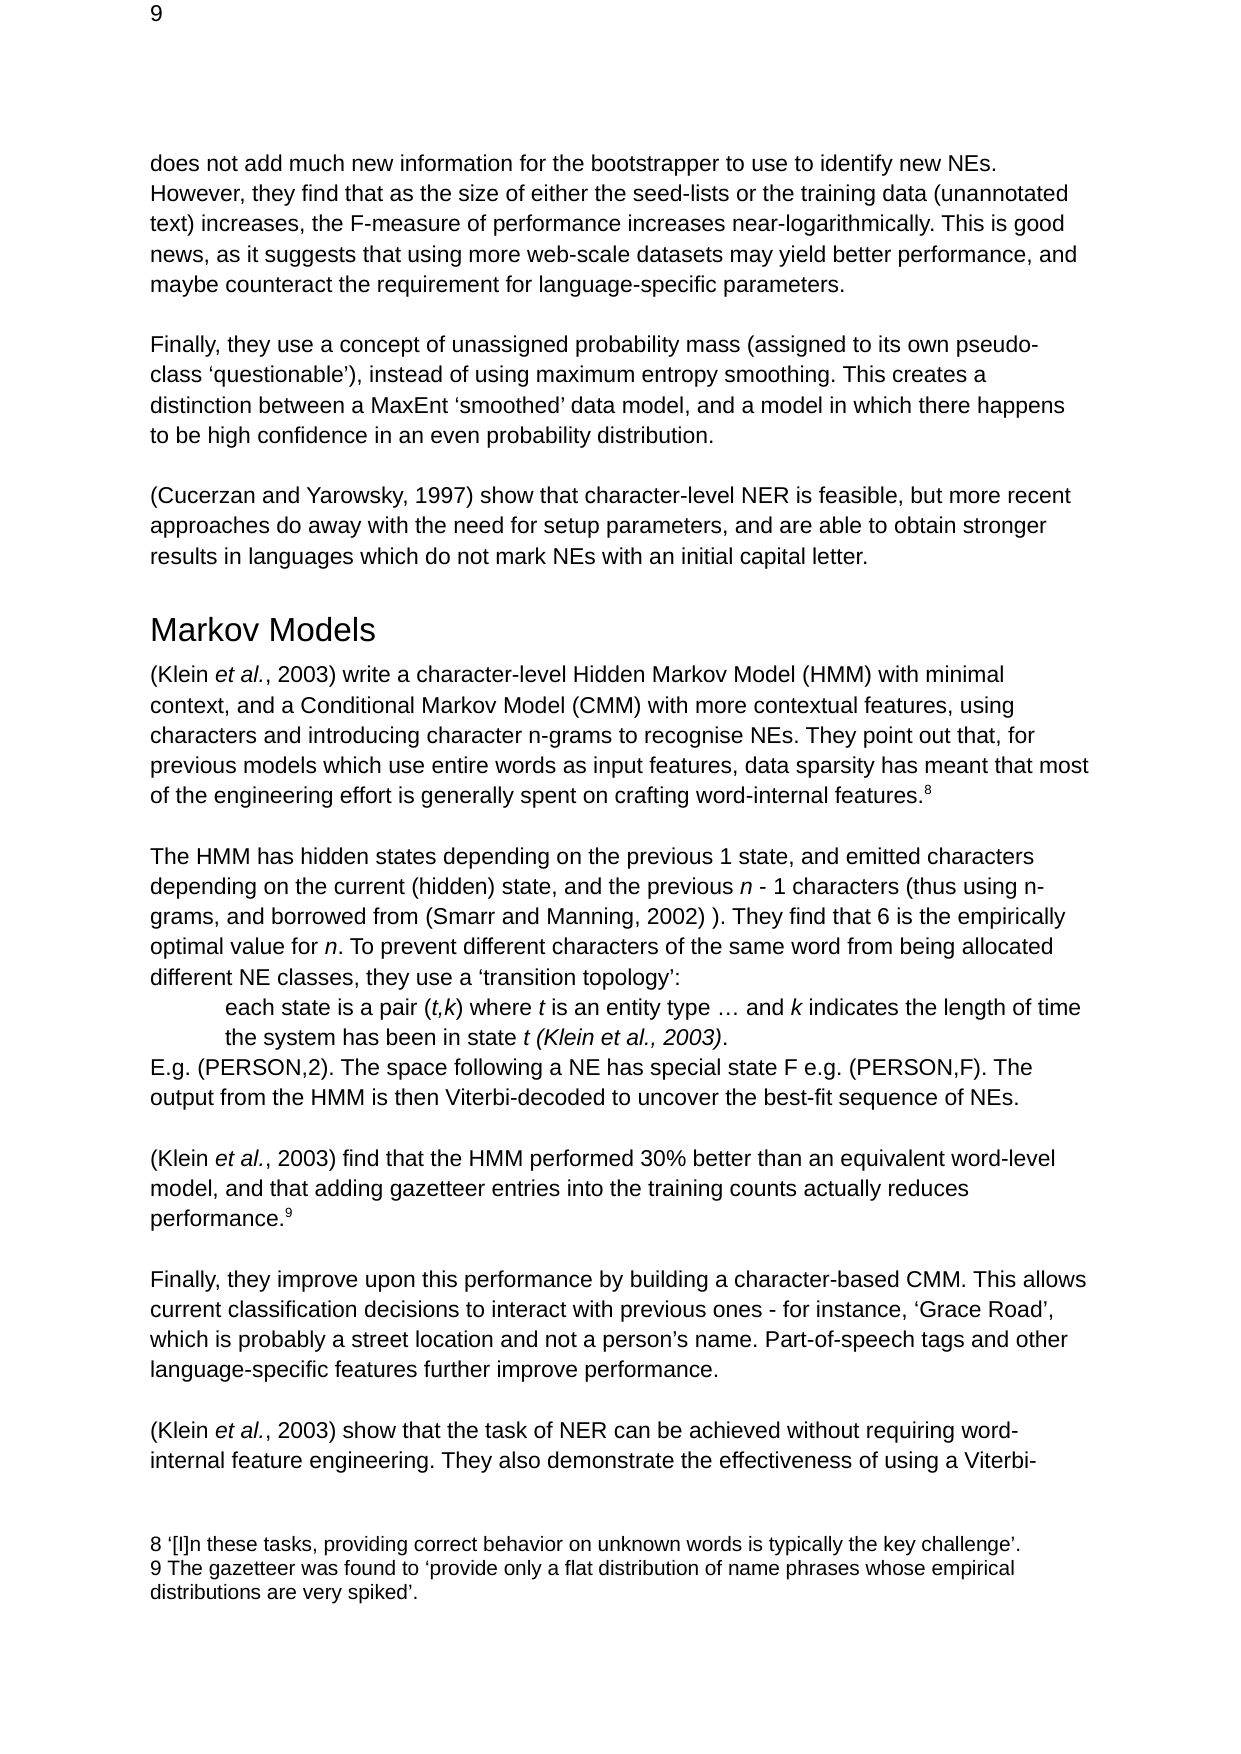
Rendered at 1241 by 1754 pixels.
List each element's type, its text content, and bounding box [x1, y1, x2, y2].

text (Klein et al., 2003)⁠ show that the task of NER can be achieved without requiring word-internal feature engineering. They also demonstrate the effectiveness of using a Viterbi- [150, 1417, 1090, 1473]
text ‘[I]n these tasks, providing correct behavior on unknown words is typically the key challenge’. [150, 1532, 1090, 1556]
text each state is a pair (t,k) where t is an entity type … and k indicates the length of time the system has been in state t (Klein et al., 2003)⁠. [225, 994, 1090, 1050]
text The HMM has hidden states depending on the previous 1 state, and emitted characters depending on the current (hidden) state, and the previous n - 1 characters (thus using n-grams, and borrowed from (Smarr and Manning, 2002)⁠ ). They find that 6 is the empirically optimal value for n. To prevent different characters of the same word from being allocated different NE classes, they use a ‘transition topology’: [150, 843, 1090, 990]
subtitle Markov Models [150, 610, 1090, 649]
text (Klein et al., 2003)⁠ write a character-level Hidden Markov Model (HMM) with minimal context, and a Conditional Markov Model (CMM) with more contextual features, using characters and introducing character n-grams to recognise NEs. They point out that, for previous models which use entire words as input features, data sparsity has meant that most of the engineering effort is generally spent on crafting word-internal features. [150, 661, 1090, 808]
text E.g. (PERSON,2). The space following a NE has special state F e.g. (PERSON,F). The output from the HMM is then Viterbi-decoded to uncover the best-fit sequence of NEs. [150, 1054, 1090, 1111]
text The gazetteer was found to ‘provide only a flat distribution of name phrases whose empirical distributions are very spiked’. [150, 1556, 1090, 1604]
text (Klein et al., 2003)⁠ find that the HMM performed 30% better than an equivalent word-level model, and that adding gazetteer entries into the training counts actually reduces performance. [150, 1145, 1090, 1231]
text Finally, they improve upon this performance by building a character-based CMM. This allows current classification decisions to interact with previous ones - for instance, ‘Grace Road’, which is probably a street location and not a person’s name. Part-of-speech tags and other language-specific features further improve performance. [150, 1266, 1090, 1382]
text Finally, they use a concept of unassigned probability mass (assigned to its own pseudo-class ‘questionable’), instead of using maximum entropy smoothing. This creates a distinction between a MaxEnt ‘smoothed’ data model, and a model in which there happens to be high confidence in an even probability distribution. [150, 331, 1090, 448]
text (Cucerzan and Yarowsky, 1997)⁠ show that character-level NER is feasible, but more recent approaches do away with the need for setup parameters, and are able to obtain stronger results in languages which do not mark NEs with an initial capital letter. [150, 482, 1090, 569]
text does not add much new information for the bootstrapper to use to identify new NEs. However, they find that as the size of either the seed-lists or the training data (unannotated text) increases, the F-measure of performance increases near-logarithmically. This is good news, as it suggests that using more web-scale datasets may yield better performance, and maybe counteract the requirement for language-specific parameters. [150, 150, 1090, 297]
